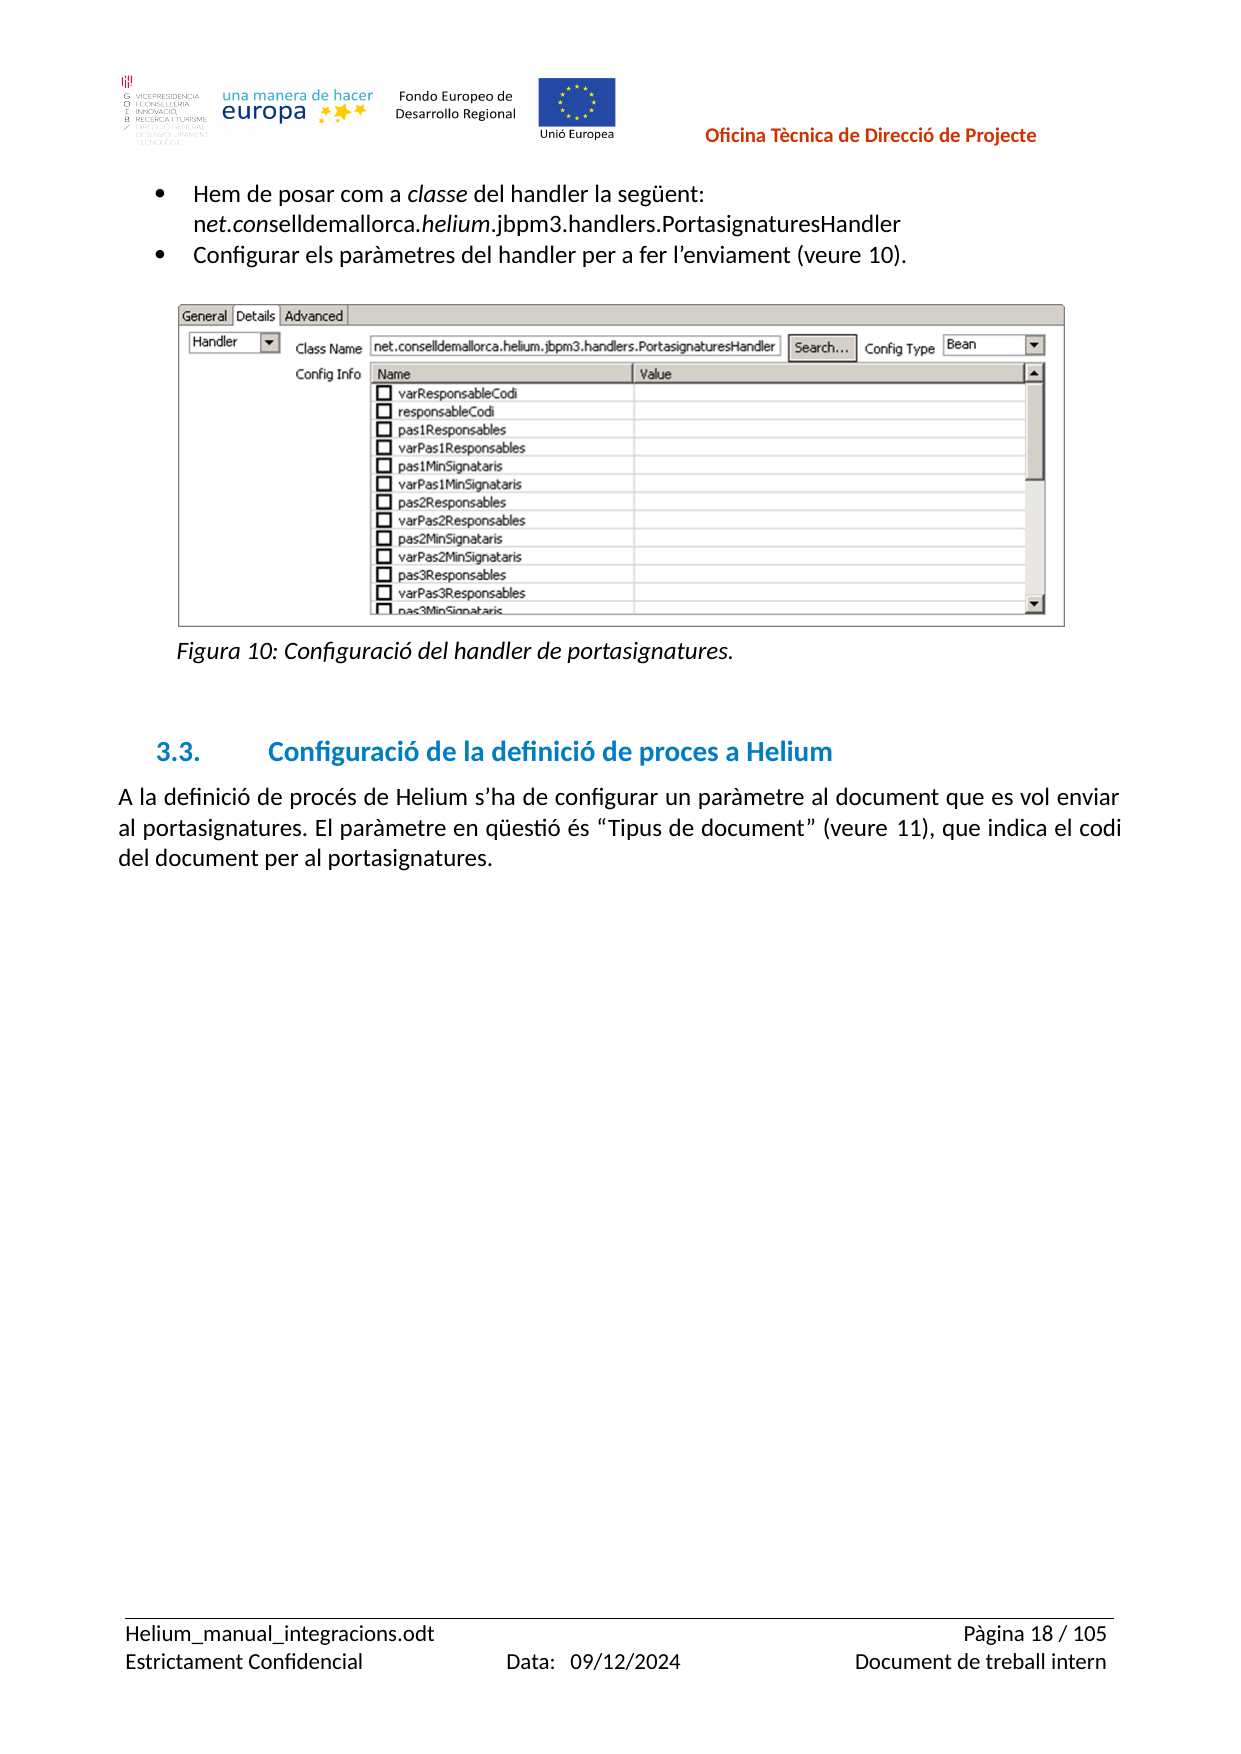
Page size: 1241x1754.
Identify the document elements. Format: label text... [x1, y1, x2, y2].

text A la definició de procés de Helium s’ha de configurar un paràmetre al document que es vol enviar al portasignatures. El paràmetre en qüestió és “Tipus de document” (veure Figura 11), que indica el codi del document per al portasignatures. [118, 781, 1122, 873]
list Configurar els paràmetres del handler per a fer l’enviament (veure Figura 10). [156, 239, 1122, 269]
list Hem de posar com a classe del handler la següent: net.conselldemallorca.helium.jbpm3.handlers.PortasignaturesHandler [156, 178, 1122, 239]
picture [219, 73, 621, 147]
text Figura 10: Configuració del handler de portasignatures. [176, 629, 1066, 665]
picture [176, 302, 1067, 629]
picture [118, 73, 213, 147]
subtitle Configuració de la definició de proces a Helium [156, 733, 1122, 769]
